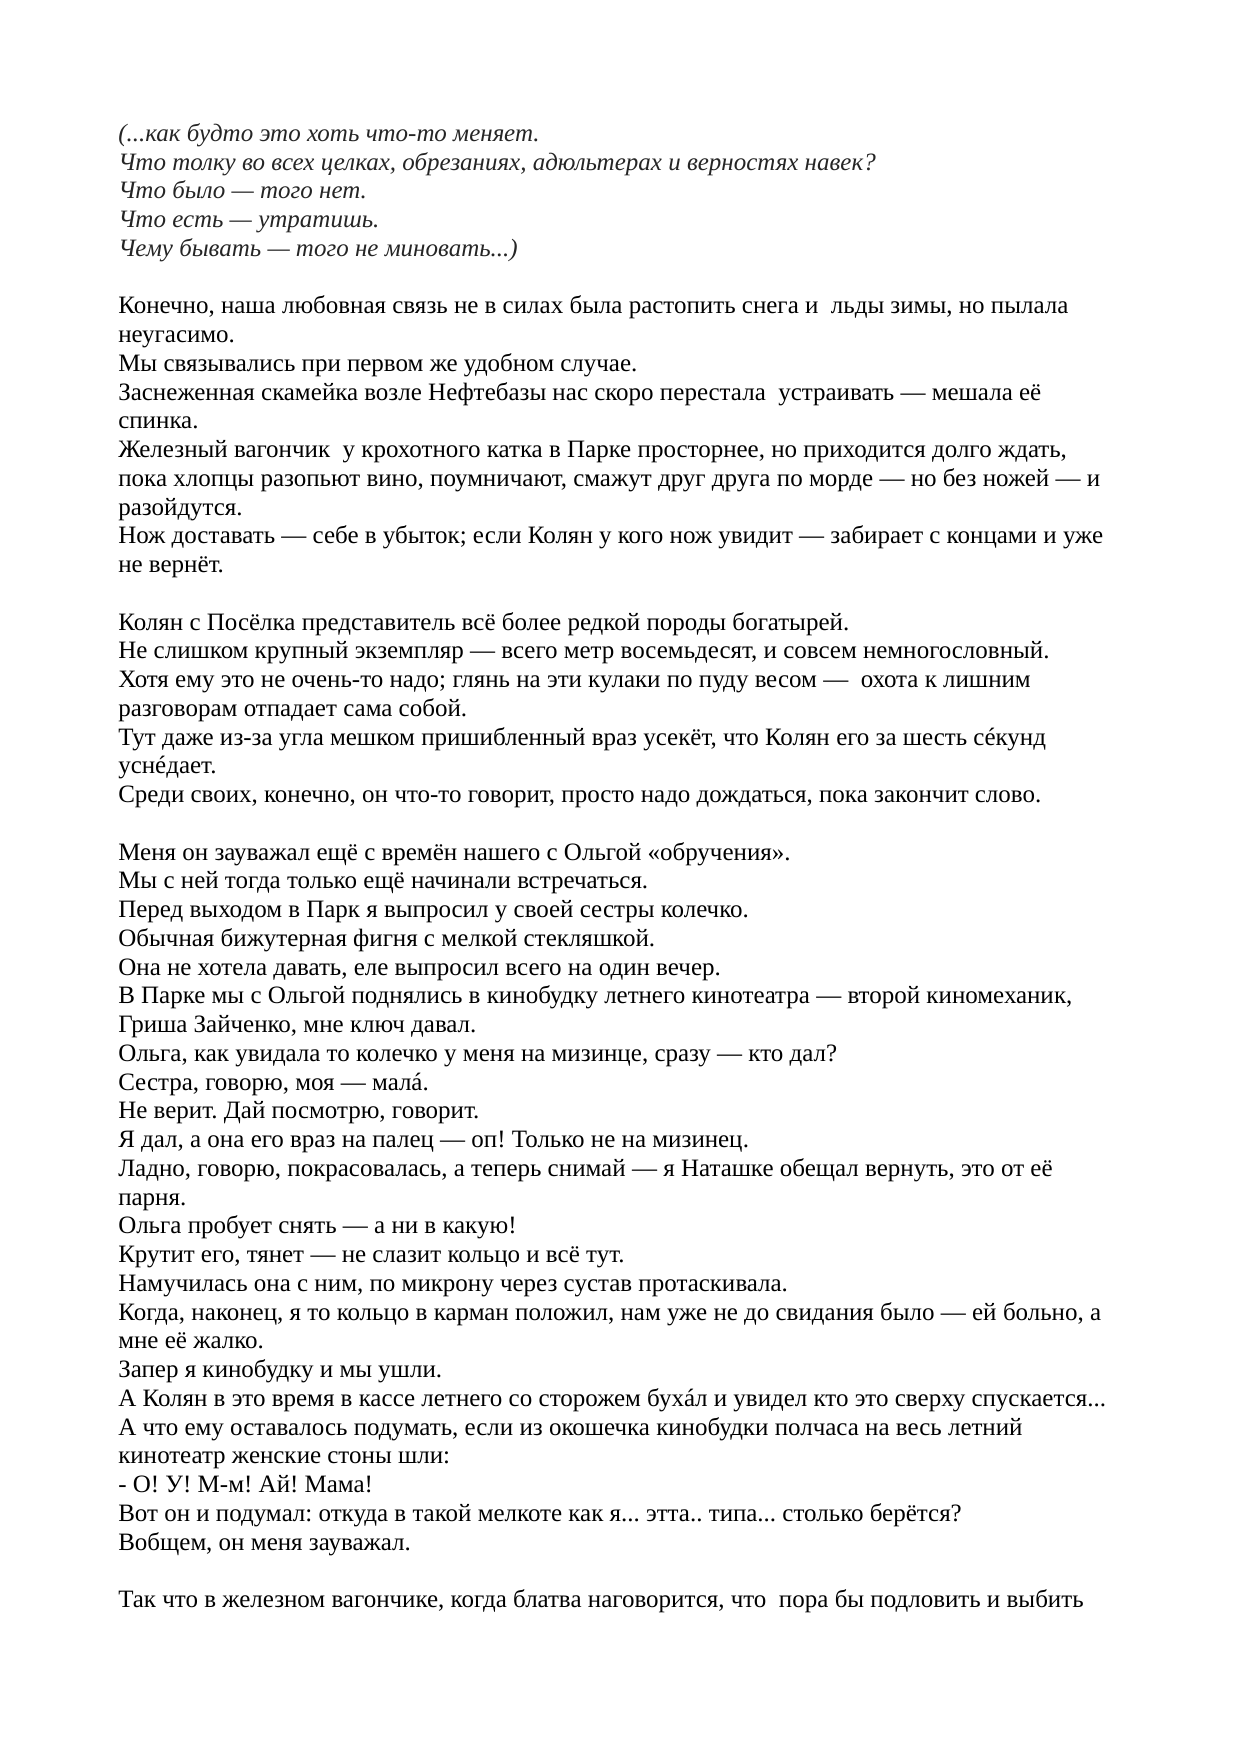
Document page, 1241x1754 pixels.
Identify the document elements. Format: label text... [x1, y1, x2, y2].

text Запер я кинобудку и мы ушли. [118, 1354, 1122, 1383]
text Железный вагончик у крохотного катка в Парке просторнее, но приходится долго ждать, пока хлопцы разопьют вино, поумничают, смажут друг друга по морде — но без ножей — и разойдутся. [118, 434, 1122, 521]
text Мы связывались при первом же удобном случае. [118, 348, 1122, 377]
text Крутит его, тянет — не слазит кольцо и всё тут. [118, 1239, 1122, 1268]
text Сестра, говорю, моя — малá. [118, 1067, 1122, 1096]
text Мы с ней тогда только ещё начинали встречаться. [118, 866, 1122, 894]
text Тут даже из-за угла мешком пришибленный враз усекёт, что Колян его за шесть сéкунд уснéдает. [118, 722, 1122, 779]
text Так что в железном вагончике, когда блатва наговорится, что пора бы подловить и выбить [118, 1584, 1122, 1613]
text Вобщем, он меня зауважал. [118, 1527, 1122, 1556]
text Среди своих, конечно, он что-то говорит, просто надо дождаться, пока закончит слово. [118, 779, 1122, 808]
text Не верит. Дай посмотрю, говорит. [118, 1096, 1122, 1124]
text Что есть — утратишь. [118, 204, 1122, 233]
text Ладно, говорю, покрасовалась, а теперь снимай — я Наташке обещал вернуть, это от её парня. [118, 1153, 1122, 1211]
text А Колян в это время в кассе летнего со сторожем бухáл и увидел кто это сверху спускается... [118, 1383, 1122, 1412]
text Хотя ему это не очень-то надо; глянь на эти кулаки по пуду весом — охота к лишним разговорам отпадает сама собой. [118, 664, 1122, 722]
text Вот он и подумал: откуда в такой мелкоте как я... этта.. типа... столько берётся? [118, 1498, 1122, 1527]
text Конечно, наша любовная связь не в силах была растопить снега и льды зимы, но пылала неугасимо. [118, 291, 1122, 348]
text Нож доставать — себе в убыток; если Колян у кого нож увидит — забирает с концами и уже не вернёт. [118, 521, 1122, 578]
text Когда, наконец, я то кольцо в карман положил, нам уже не до свидания было — ей больно, а мне её жалко. [118, 1297, 1122, 1354]
text Заснеженная скамейка возле Нефтебазы нас скоро перестала устраивать — мешала её спинка. [118, 377, 1122, 434]
text Меня он зауважал ещё с времён нашего с Ольгой «обручения». [118, 837, 1122, 866]
text Обычная бижутерная фигня с мелкой стекляшкой. [118, 923, 1122, 952]
text Перед выходом в Парк я выпросил у своей сестры колечко. [118, 894, 1122, 923]
text - О! У! М-м! Ай! Мама! [118, 1469, 1122, 1498]
text Ольга пробует снять — а ни в какую! [118, 1211, 1122, 1239]
text Колян с Посёлка представитель всё более редкой породы богатырей. [118, 607, 1122, 636]
text Она не хотела давать, еле выпросил всего на один вечер. [118, 952, 1122, 981]
text А что ему оставалось подумать, если из окошечка кинобудки полчаса на весь летний кинотеатр женские стоны шли: [118, 1412, 1122, 1469]
text В Парке мы с Ольгой поднялись в кинобудку летнего кинотеатра — второй киномеханик, Гриша Зайченко, мне ключ давал. [118, 981, 1122, 1038]
text (...как будто это хоть что-то меняет. [118, 118, 1122, 147]
text Чему бывать — того не миновать...) [118, 233, 1122, 262]
text Я дал, а она его враз на палец — оп! Только не на мизинец. [118, 1124, 1122, 1153]
text Не слишком крупный экземпляр — всего метр восемьдесят, и совсем немногословный. [118, 636, 1122, 664]
text Что толку во всех целках, обрезаниях, адюльтерах и верностях навек? [118, 147, 1122, 176]
text Ольга, как увидала то колечко у меня на мизинце, сразу — кто дал? [118, 1038, 1122, 1067]
text Что было — того нет. [118, 176, 1122, 204]
text Намучилась она с ним, по микрону через сустав протаскивала. [118, 1268, 1122, 1297]
